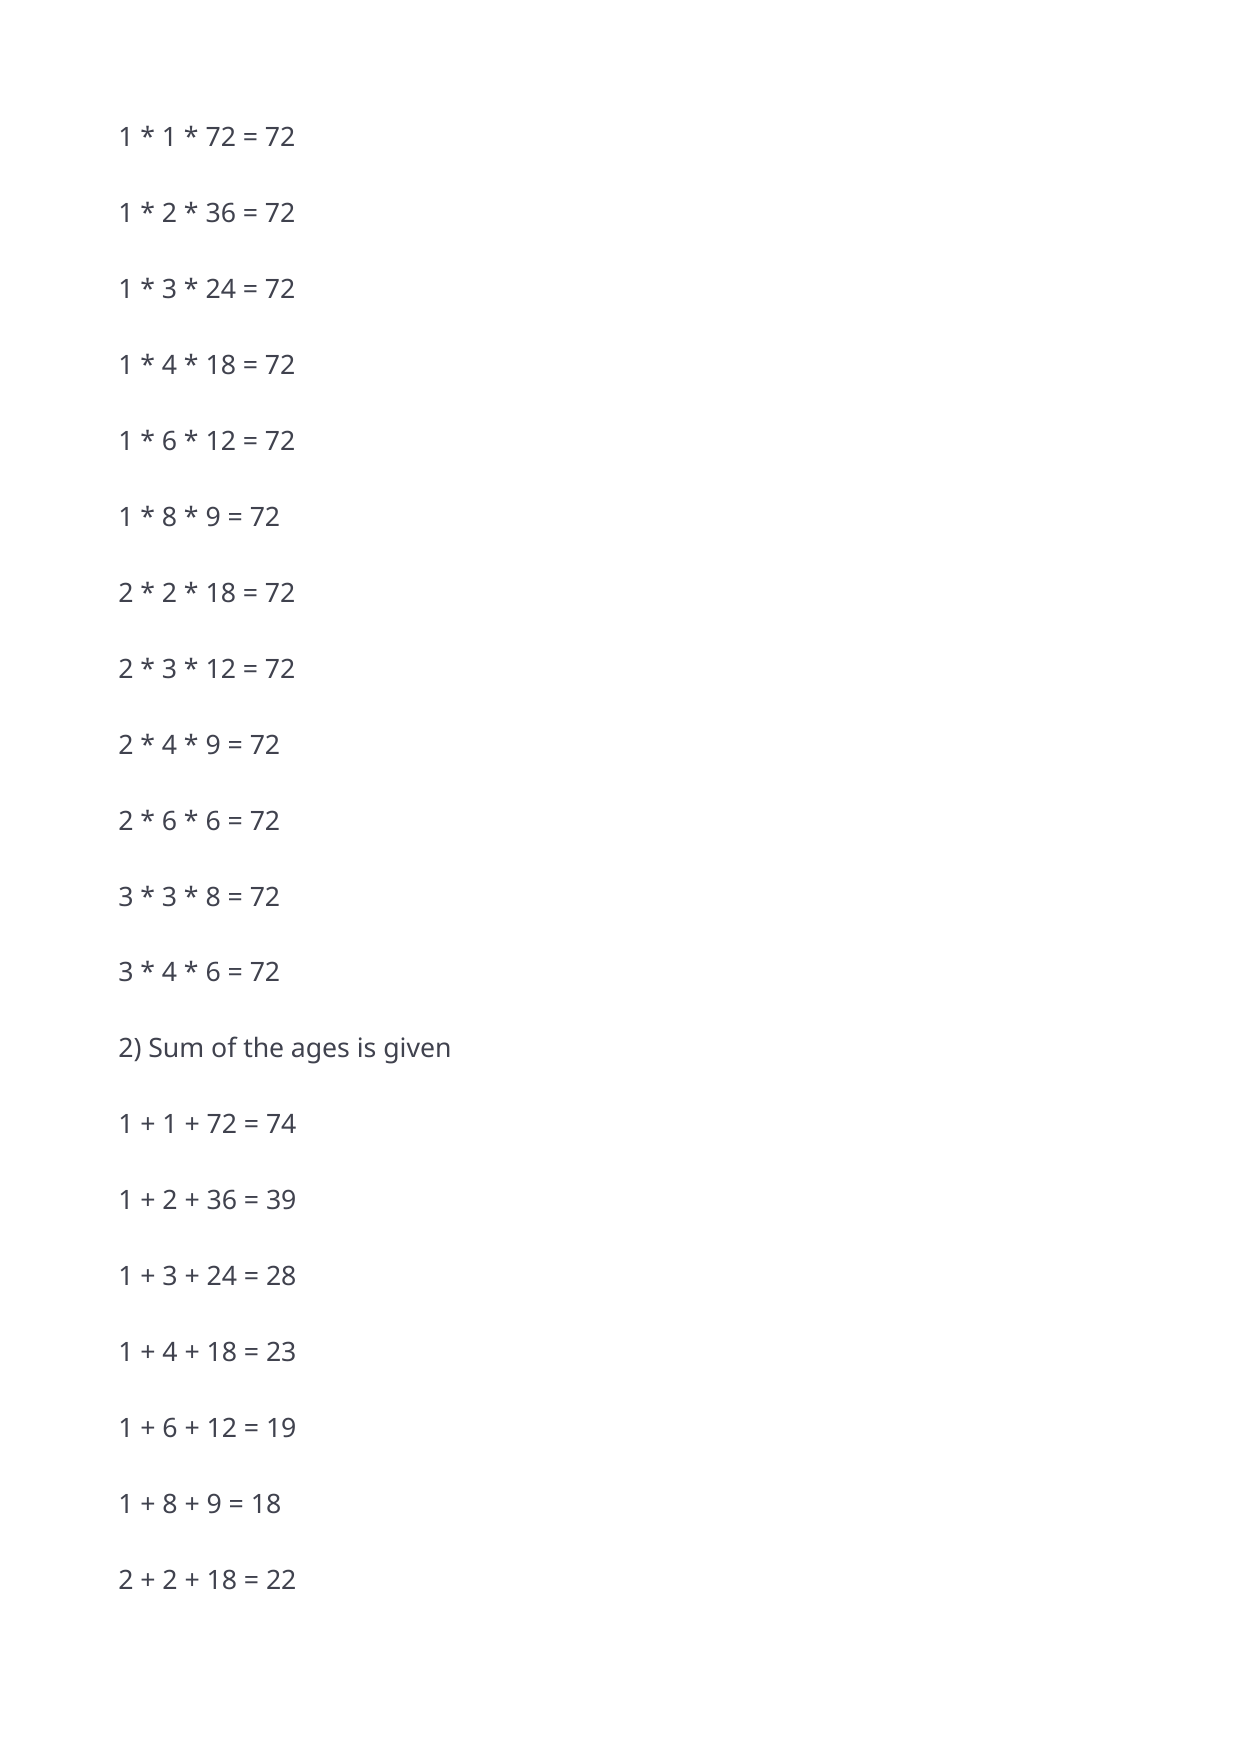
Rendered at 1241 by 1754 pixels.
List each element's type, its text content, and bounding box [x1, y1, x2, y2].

text 1 * 6 * 12 = 72 [118, 422, 1122, 458]
text 2 * 4 * 9 = 72 [118, 726, 1122, 762]
text 2) Sum of the ages is given [118, 1029, 1122, 1066]
text 1 + 2 + 36 = 39 [118, 1181, 1122, 1217]
text 2 * 6 * 6 = 72 [118, 802, 1122, 838]
text 1 * 3 * 24 = 72 [118, 270, 1122, 306]
text 2 * 2 * 18 = 72 [118, 574, 1122, 610]
text 2 + 2 + 18 = 22 [118, 1561, 1122, 1597]
text 1 * 4 * 18 = 72 [118, 346, 1122, 382]
text 1 * 1 * 72 = 72 [118, 118, 1122, 154]
text 1 + 6 + 12 = 19 [118, 1409, 1122, 1445]
text 1 * 2 * 36 = 72 [118, 194, 1122, 230]
text 2 * 3 * 12 = 72 [118, 650, 1122, 686]
text 1 + 3 + 24 = 28 [118, 1257, 1122, 1293]
text 1 + 8 + 9 = 18 [118, 1485, 1122, 1521]
text 1 + 1 + 72 = 74 [118, 1105, 1122, 1141]
text 3 * 4 * 6 = 72 [118, 953, 1122, 989]
text 1 + 4 + 18 = 23 [118, 1333, 1122, 1369]
text 1 * 8 * 9 = 72 [118, 498, 1122, 534]
text 3 * 3 * 8 = 72 [118, 877, 1122, 914]
